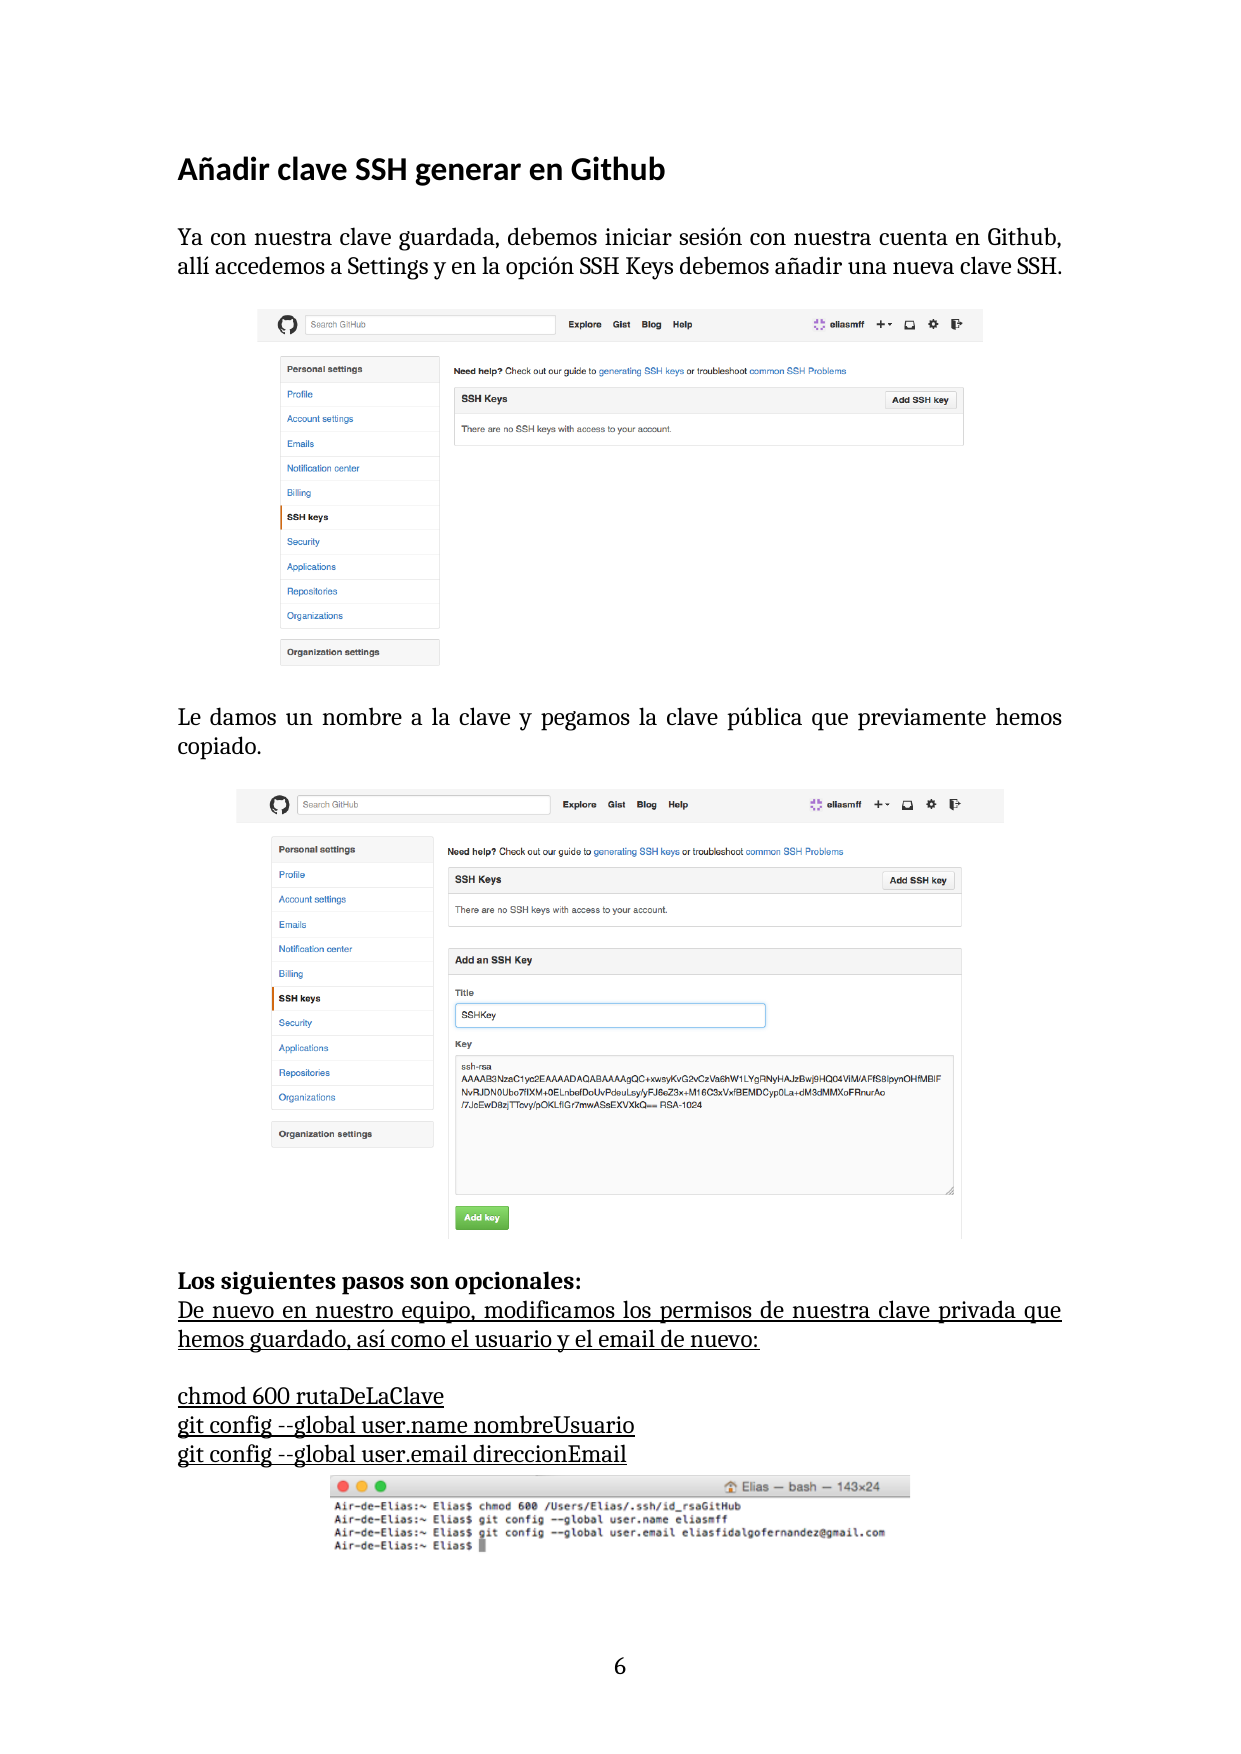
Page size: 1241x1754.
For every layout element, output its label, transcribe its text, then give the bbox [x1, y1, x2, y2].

subtitle Añadir clave SSH generar en Github [177, 148, 1063, 188]
picture [236, 789, 1004, 1239]
text Ya con nuestra clave guardada, debemos iniciar sesión con nuestra cuenta en Github, allí accedemos a Settings y en la opción SSH Keys debemos añadir una nueva clave SSH. [177, 223, 1063, 281]
text git config --global user.email direccionEmail [177, 1439, 1063, 1468]
text Los siguientes pasos son opcionales: [177, 1267, 1063, 1296]
text De nuevo en nuestro equipo, modificamos los permisos de nuestra clave privada que hemos guardado, así como el usuario y el email de nuevo: [177, 1296, 1063, 1353]
picture [330, 1475, 911, 1565]
text Le damos un nombre a la clave y pegamos la clave pública que previamente hemos copiado. [177, 703, 1063, 761]
picture [257, 309, 983, 703]
text chmod 600 rutaDeLaClave [177, 1382, 1063, 1411]
text git config --global user.name nombreUsuario [177, 1411, 1063, 1439]
